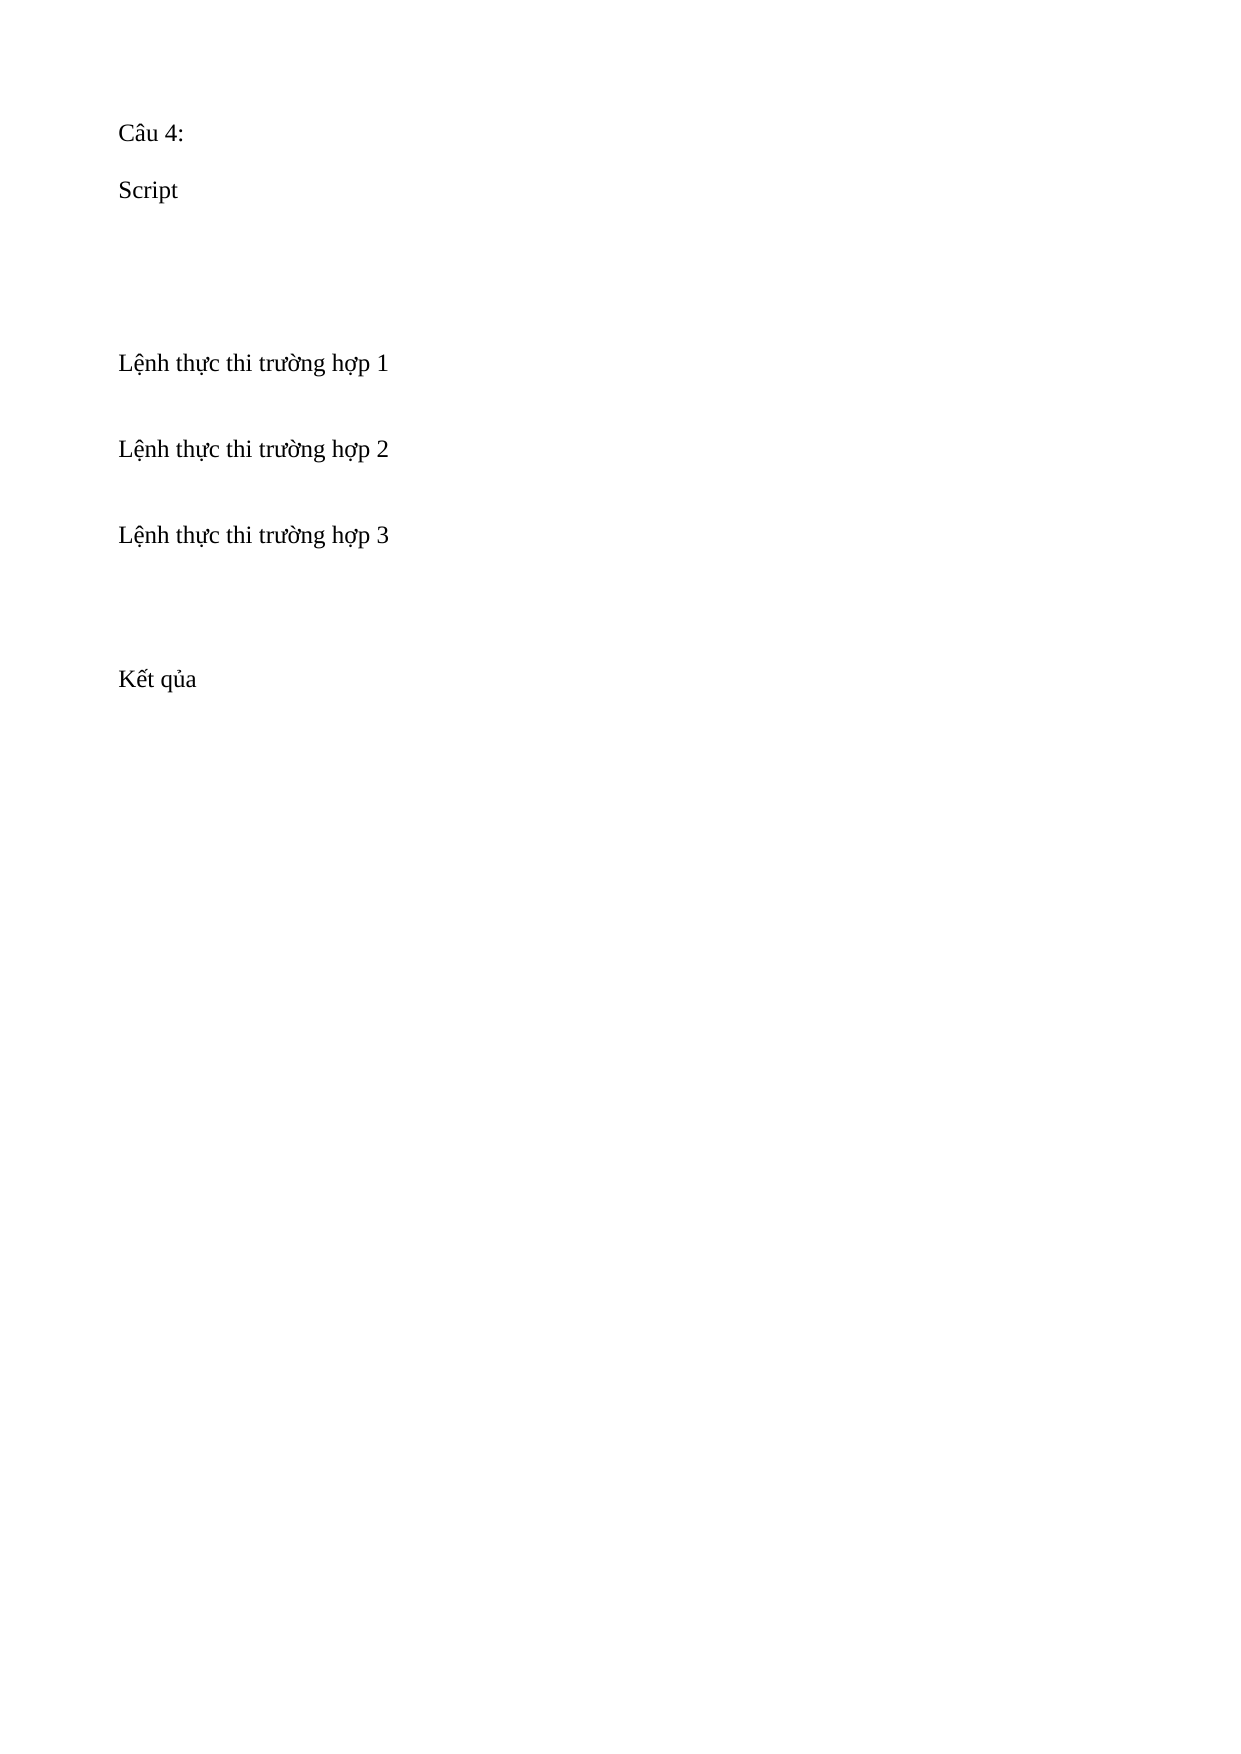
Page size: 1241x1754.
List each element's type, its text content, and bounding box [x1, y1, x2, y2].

text Lệnh thực thi trường hợp 3 [118, 521, 1122, 549]
text Kết qủa [118, 664, 1122, 693]
text Lệnh thực thi trường hợp 2 [118, 434, 1122, 463]
text Script [118, 176, 1122, 204]
text Lệnh thực thi trường hợp 1 [118, 348, 1122, 377]
text Câu 4: [118, 118, 1122, 147]
